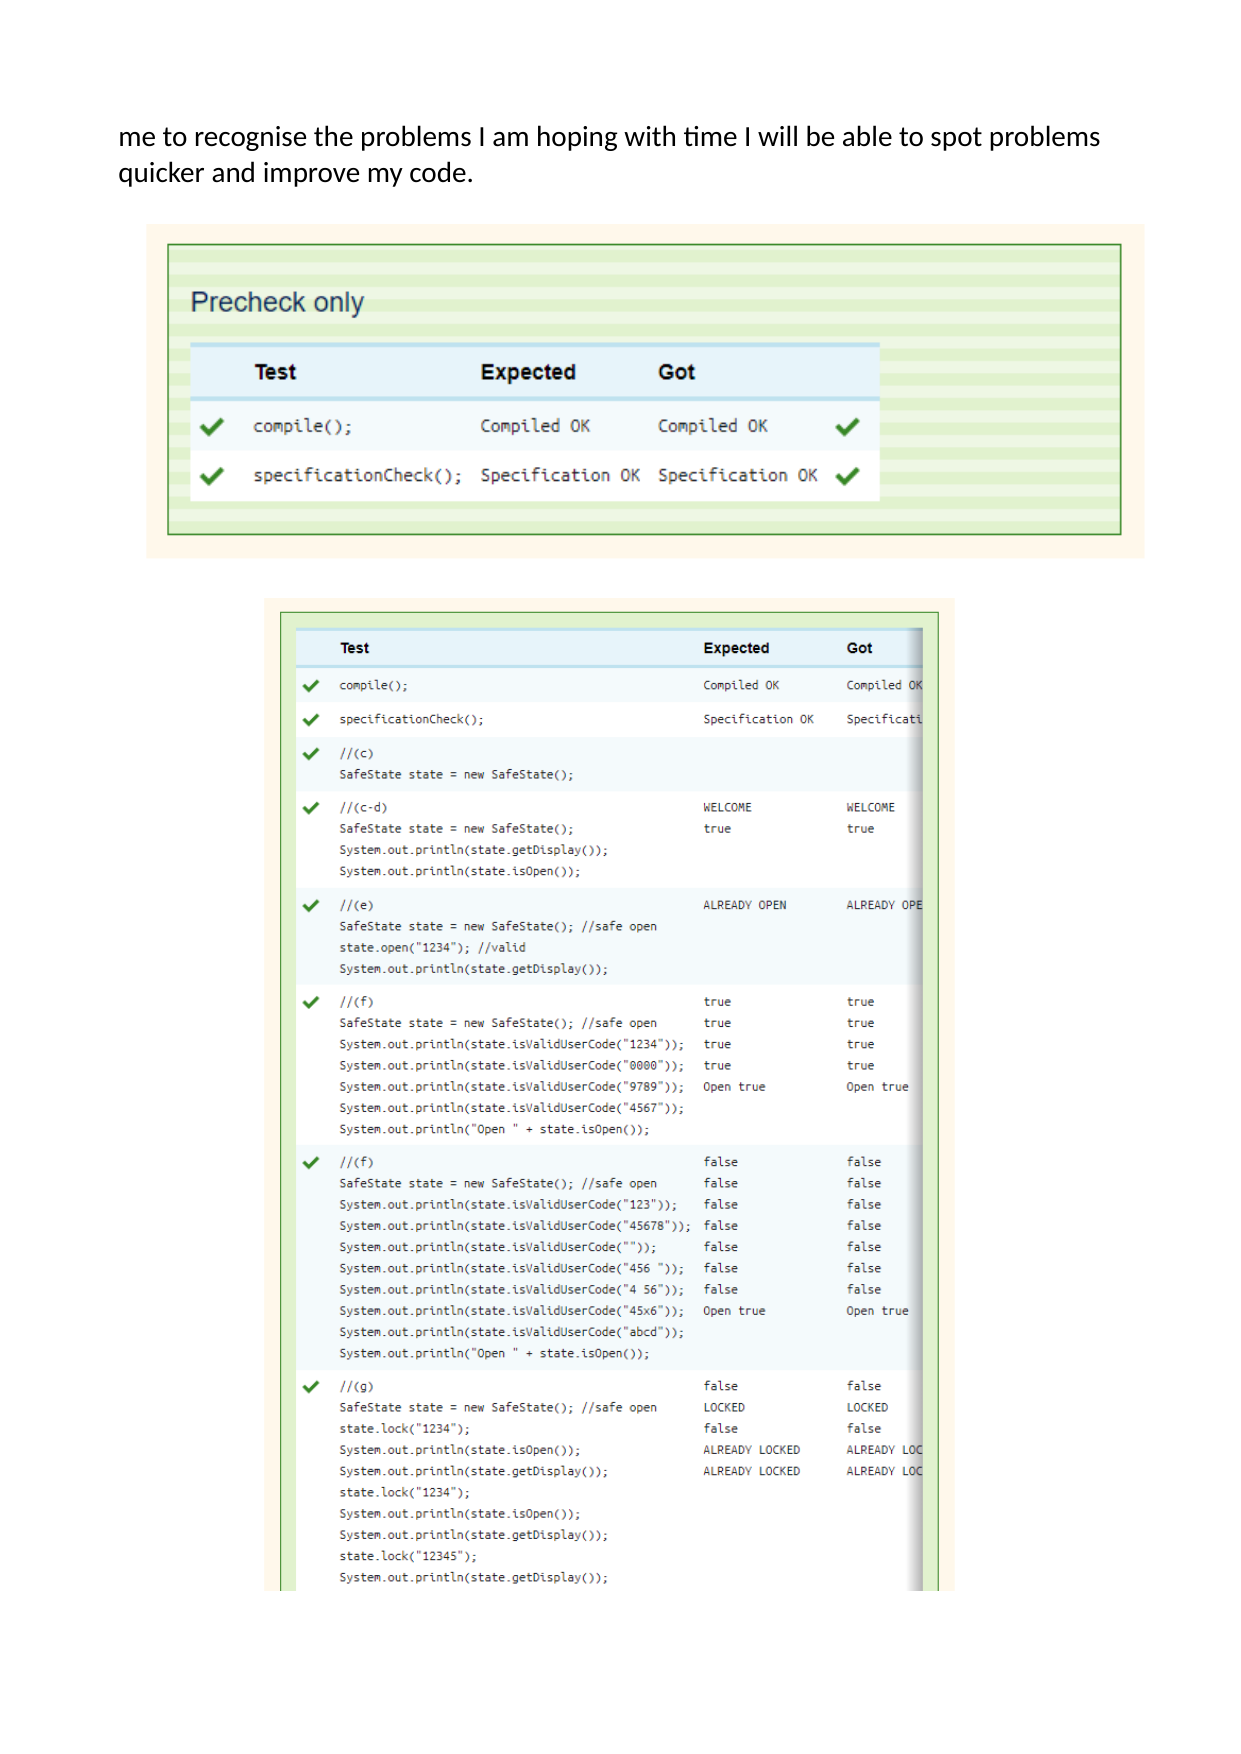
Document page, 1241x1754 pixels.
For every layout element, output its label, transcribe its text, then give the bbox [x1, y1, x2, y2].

text me to recognise the problems I am hoping with time I will be able to spot problems quicker and improve my code. [118, 118, 1122, 189]
picture [146, 224, 1151, 574]
picture [261, 598, 959, 1591]
